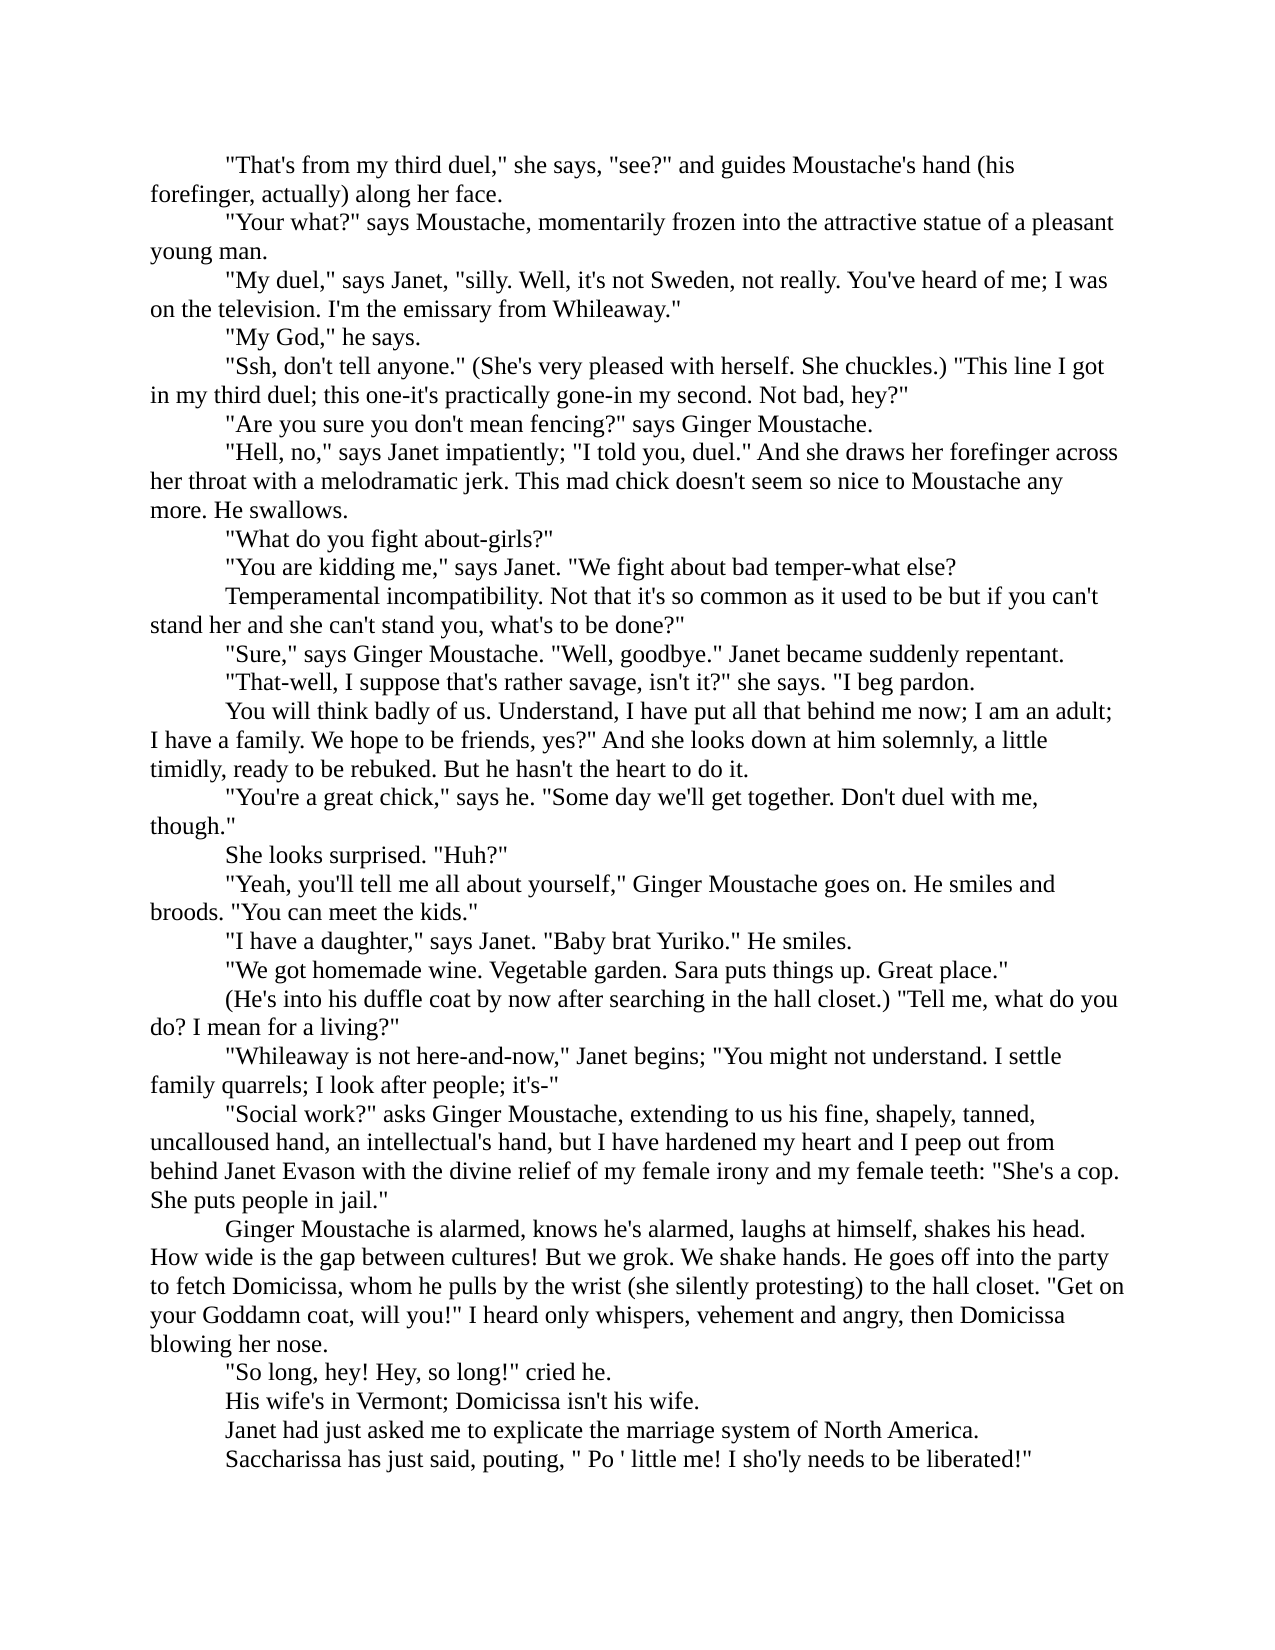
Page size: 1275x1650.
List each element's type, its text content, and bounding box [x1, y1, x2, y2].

text "Sure," says Ginger Moustache. "Well, goodbye." Janet became suddenly repentant. [150, 639, 1125, 667]
text "That's from my third duel," she says, "see?" and guides Moustache's hand (his forefinger, actually) along her face. [150, 150, 1125, 207]
text Janet had just asked me to explicate the marriage system of North America. [150, 1415, 1125, 1444]
text "My duel," says Janet, "silly. Well, it's not Sweden, not really. You've heard of me; I was on the television. I'm the emissary from Whileaway." [150, 265, 1125, 322]
text "My God," he says. [150, 322, 1125, 351]
text "Ssh, don't tell anyone." (She's very pleased with herself. She chuckles.) "This line I got in my third duel; this one-it's practically gone-in my second. Not bad, hey?" [150, 351, 1125, 409]
text Ginger Moustache is alarmed, knows he's alarmed, laughs at himself, shakes his head. How wide is the gap between cultures! But we grok. We shake hands. He goes off into the party to fetch Domicissa, whom he pulls by the wrist (she silently protesting) to the hall closet. "Get on your Goddamn coat, will you!" I heard only whispers, vehement and angry, then Domicissa blowing her nose. [150, 1214, 1125, 1357]
text "Yeah, you'll tell me all about yourself," Ginger Moustache goes on. He smiles and broods. "You can meet the kids." [150, 869, 1125, 926]
text "Your what?" says Moustache, momentarily frozen into the attractive statue of a pleasant young man. [150, 207, 1125, 265]
text "Whileaway is not here-and-now," Janet begins; "You might not understand. I settle family quarrels; I look after people; it's-" [150, 1041, 1125, 1099]
text (He's into his duffle coat by now after searching in the hall closet.) "Tell me, what do you do? I mean for a living?" [150, 984, 1125, 1041]
text She looks surprised. "Huh?" [150, 840, 1125, 869]
text "We got homemade wine. Vegetable garden. Sara puts things up. Great place." [150, 955, 1125, 984]
text "Hell, no," says Janet impatiently; "I told you, duel." And she draws her forefinger across her throat with a melodramatic jerk. This mad chick doesn't seem so nice to Moustache any more. He swallows. [150, 437, 1125, 524]
text Saccharissa has just said, pouting, " Po ' little me! I sho'ly needs to be liberated!" [150, 1444, 1125, 1472]
text "What do you fight about-girls?" [150, 524, 1125, 552]
text You will think badly of us. Understand, I have put all that behind me now; I am an adult; I have a family. We hope to be friends, yes?" And she looks down at him solemnly, a little timidly, ready to be rebuked. But he hasn't the heart to do it. [150, 696, 1125, 782]
text "Social work?" asks Ginger Moustache, extending to us his fine, shapely, tanned, uncalloused hand, an intellectual's hand, but I have hardened my heart and I peep out from behind Janet Evason with the divine relief of my female irony and my female teeth: "She's a cop. She puts people in jail." [150, 1099, 1125, 1214]
text "Are you sure you don't mean fencing?" says Ginger Moustache. [150, 409, 1125, 437]
text "You're a great chick," says he. "Some day we'll get together. Don't duel with me, though." [150, 782, 1125, 840]
text "I have a daughter," says Janet. "Baby brat Yuriko." He smiles. [150, 926, 1125, 955]
text Temperamental incompatibility. Not that it's so common as it used to be but if you can't stand her and she can't stand you, what's to be done?" [150, 581, 1125, 639]
text "So long, hey! Hey, so long!" cried he. [150, 1357, 1125, 1386]
text His wife's in Vermont; Domicissa isn't his wife. [150, 1386, 1125, 1415]
text "You are kidding me," says Janet. "We fight about bad temper-what else? [150, 552, 1125, 581]
text "That-well, I suppose that's rather savage, isn't it?" she says. "I beg pardon. [150, 667, 1125, 696]
